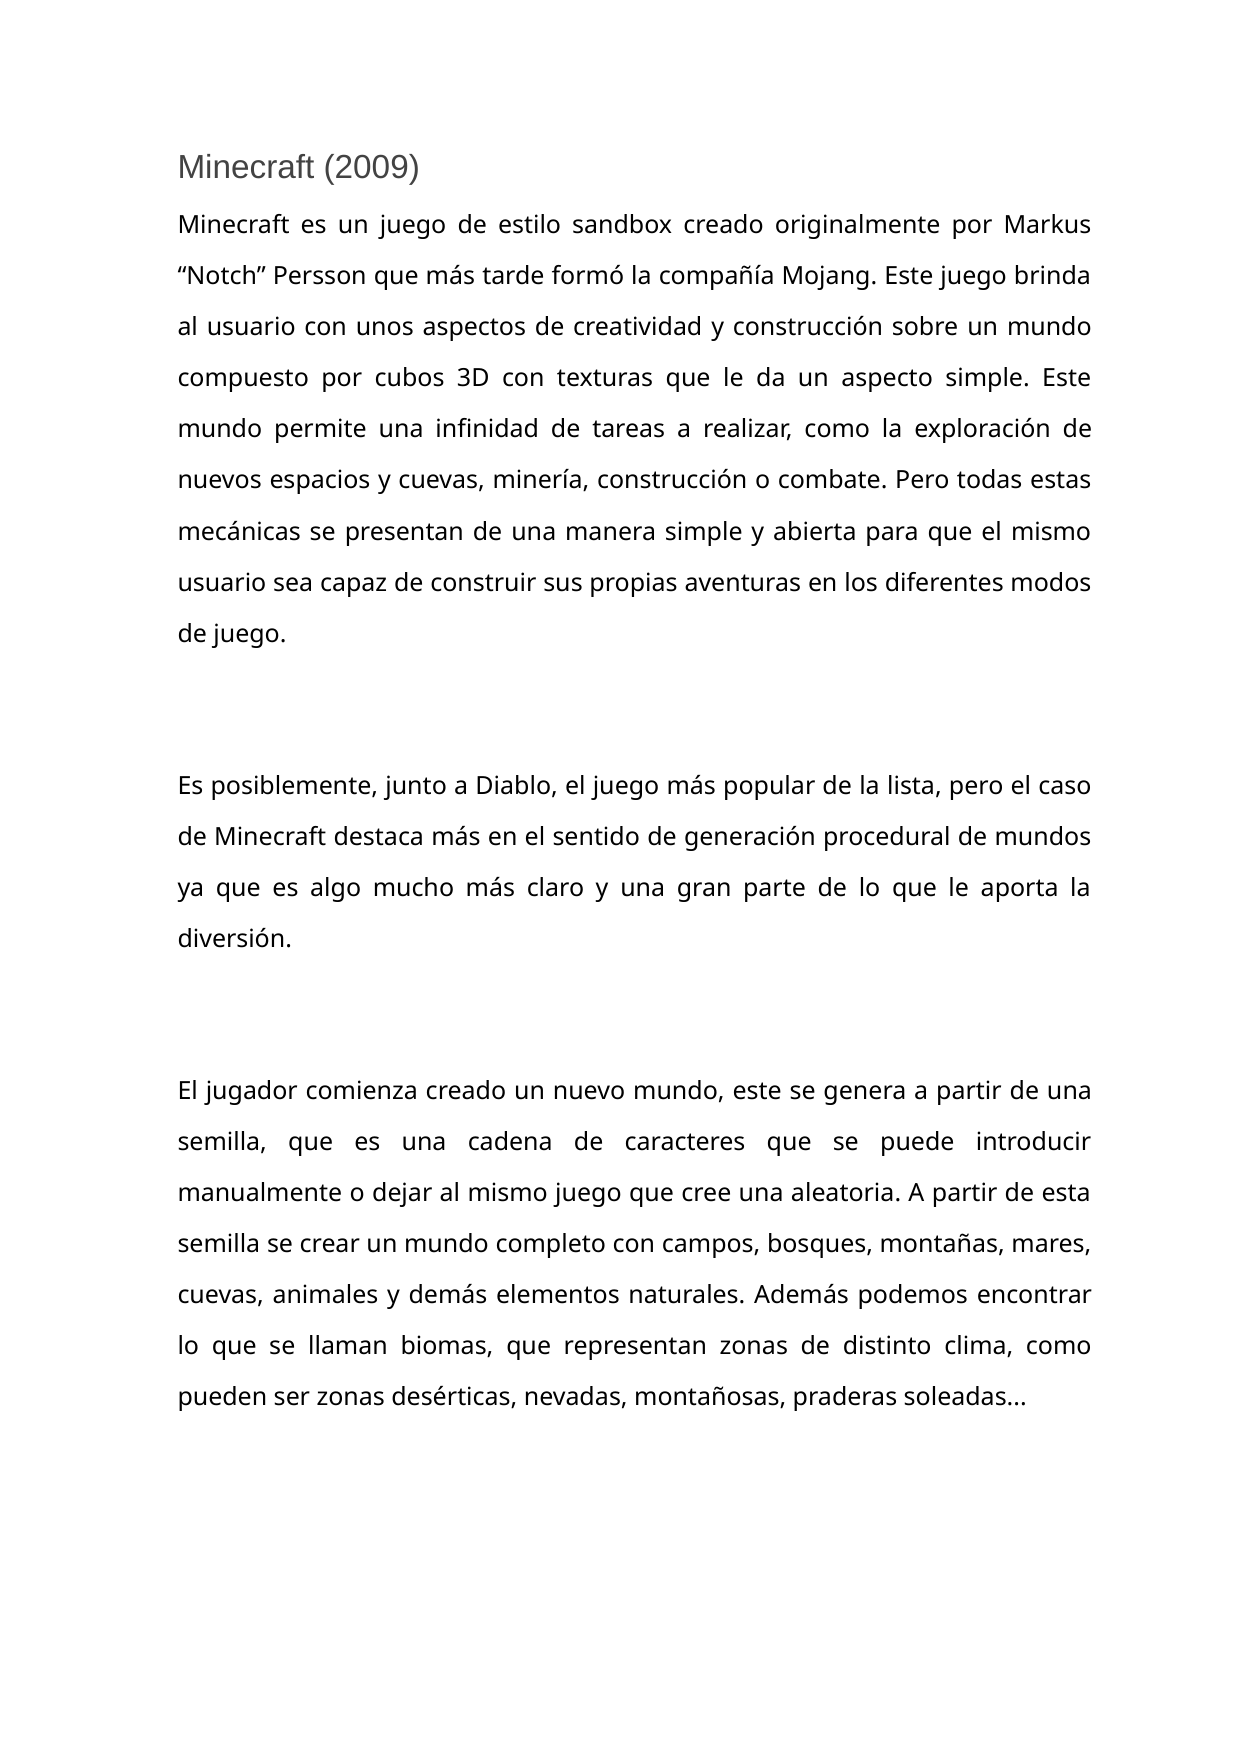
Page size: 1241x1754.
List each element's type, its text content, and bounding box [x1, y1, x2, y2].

text Es posiblemente, junto a Diablo, el juego más popular de la lista, pero el caso de Minecraft destaca más en el sentido de generación procedural de mundos ya que es algo mucho más claro y una gran parte de lo que le aporta la diversión. [177, 767, 1093, 954]
subtitle Minecraft (2009) [177, 148, 1093, 186]
text El jugador comienza creado un nuevo mundo, este se genera a partir de una semilla, que es una cadena de caracteres que se puede introducir manualmente o dejar al mismo juego que cree una aleatoria. A partir de esta semilla se crear un mundo completo con campos, bosques, montañas, mares, cuevas, animales y demás elementos naturales. Además podemos encontrar lo que se llaman biomas, que representan zonas de distinto clima, como pueden ser zonas desérticas, nevadas, montañosas, praderas soleadas... [177, 1072, 1093, 1413]
text Minecraft es un juego de estilo sandbox creado originalmente por Markus “Notch” Persson que más tarde formó la compañía Mojang. Este juego brinda al usuario con unos aspectos de creatividad y construcción sobre un mundo compuesto por cubos 3D con texturas que le da un aspecto simple. Este mundo permite una infinidad de tareas a realizar, como la exploración de nuevos espacios y cuevas, minería, construcción o combate. Pero todas estas mecánicas se presentan de una manera simple y abierta para que el mismo usuario sea capaz de construir sus propias aventuras en los diferentes modos de juego. [177, 207, 1093, 649]
